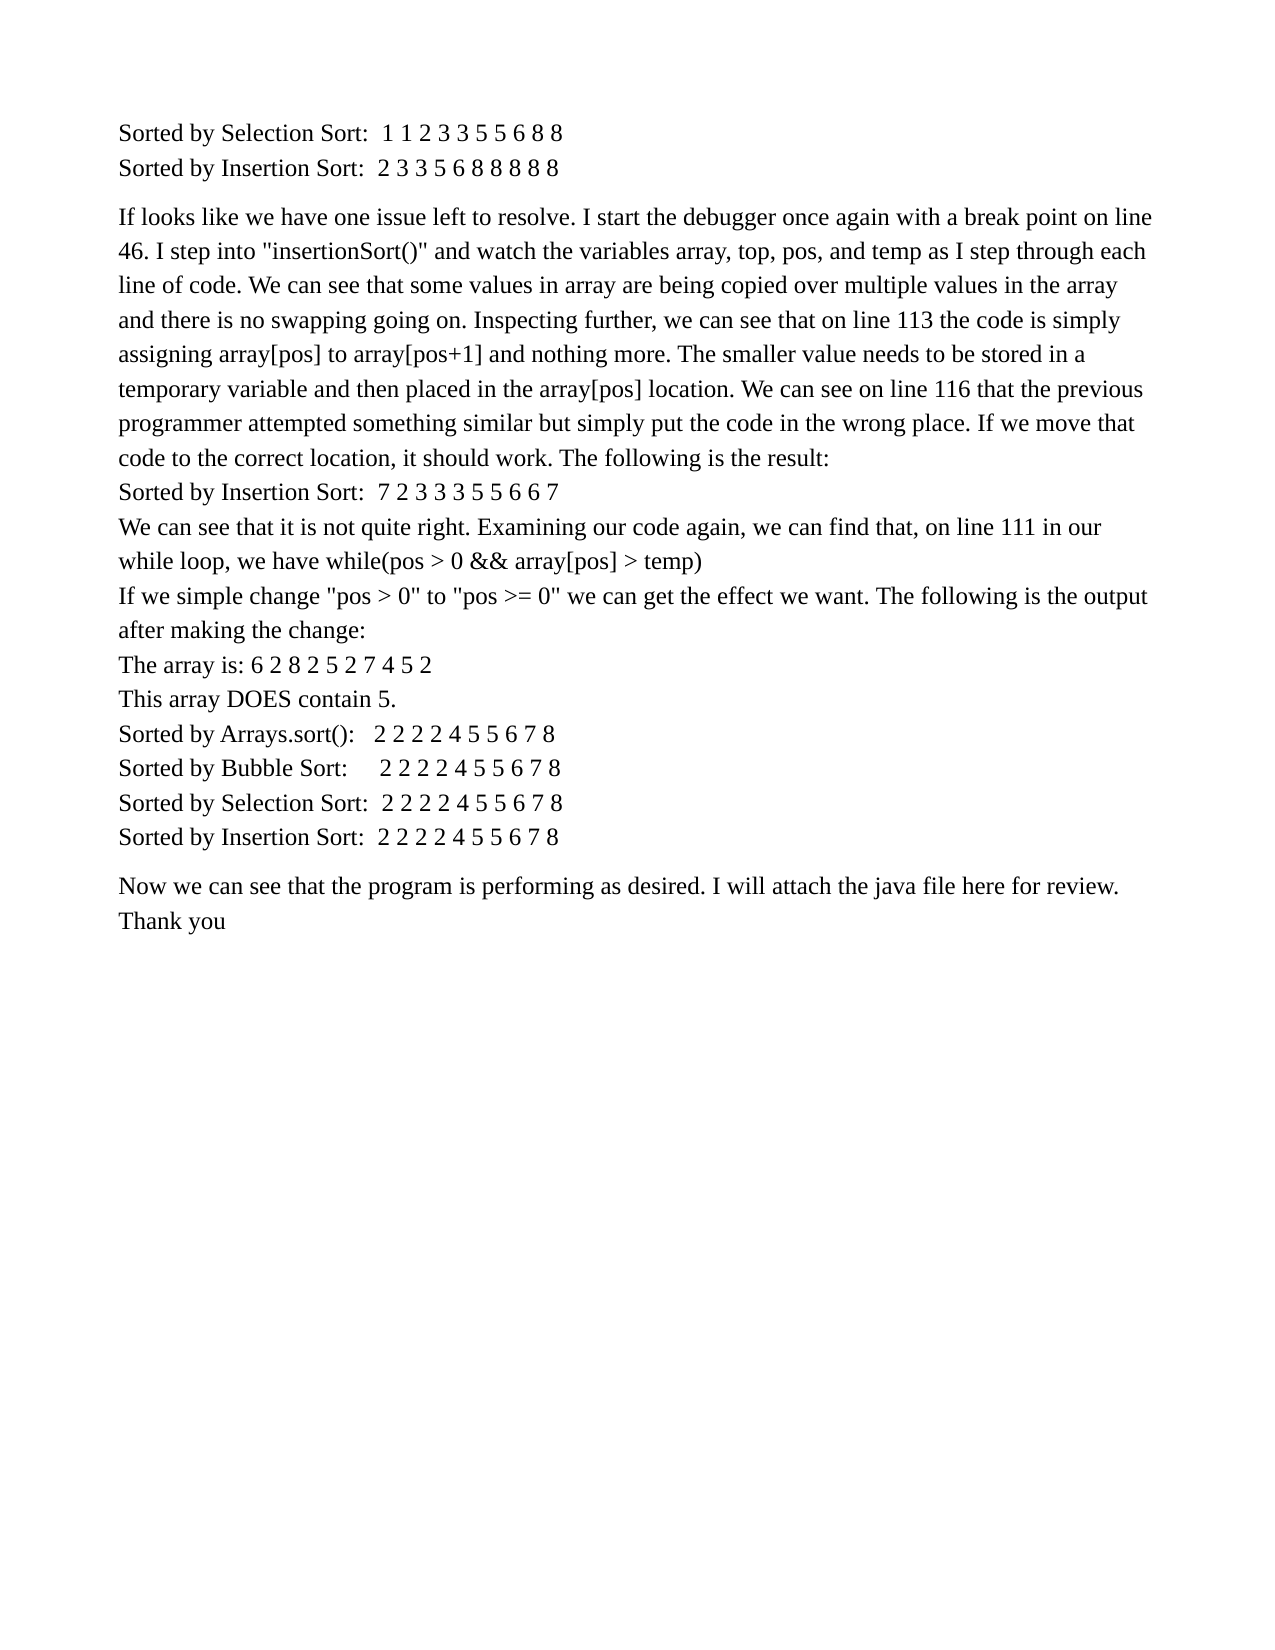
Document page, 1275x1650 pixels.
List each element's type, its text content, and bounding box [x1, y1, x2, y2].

text If looks like we have one issue left to resolve. I start the debugger once again with a break point on line 46. I step into "insertionSort()" and watch the variables array, top, pos, and temp as I step through each line of code. We can see that some values in array are being copied over multiple values in the array and there is no swapping going on. Inspecting further, we can see that on line 113 the code is simply assigning array[pos] to array[pos+1] and nothing more. The smaller value needs to be stored in a temporary variable and then placed in the array[pos] location. We can see on line 116 that the previous programmer attempted something similar but simply put the code in the wrong place. If we move that code to the correct location, it should work. The following is the result: Sorted by Insertion Sort: 7 2 3 3 3 5 5 6 6 7 We can see that it is not quite right. Examining our code again, we can find that, on line 111 in our while loop, we have while(pos > 0 && array[pos] > temp) If we simple change "pos > 0" to "pos >= 0" we can get the effect we want. The following is the output after making the change: The array is: 6 2 8 2 5 2 7 4 5 2 This array DOES contain 5. Sorted by Arrays.sort(): 2 2 2 2 4 5 5 6 7 8 Sorted by Bubble Sort: 2 2 2 2 4 5 5 6 7 8 Sorted by Selection Sort: 2 2 2 2 4 5 5 6 7 8 Sorted by Insertion Sort: 2 2 2 2 4 5 5 6 7 8 [118, 202, 1157, 851]
text Sorted by Selection Sort: 1 1 2 3 3 5 5 6 8 8 Sorted by Insertion Sort: 2 3 3 5 6 8 8 8 8 8 [118, 118, 1157, 181]
text Now we can see that the program is performing as desired. I will attach the java file here for review. Thank you [118, 871, 1157, 934]
